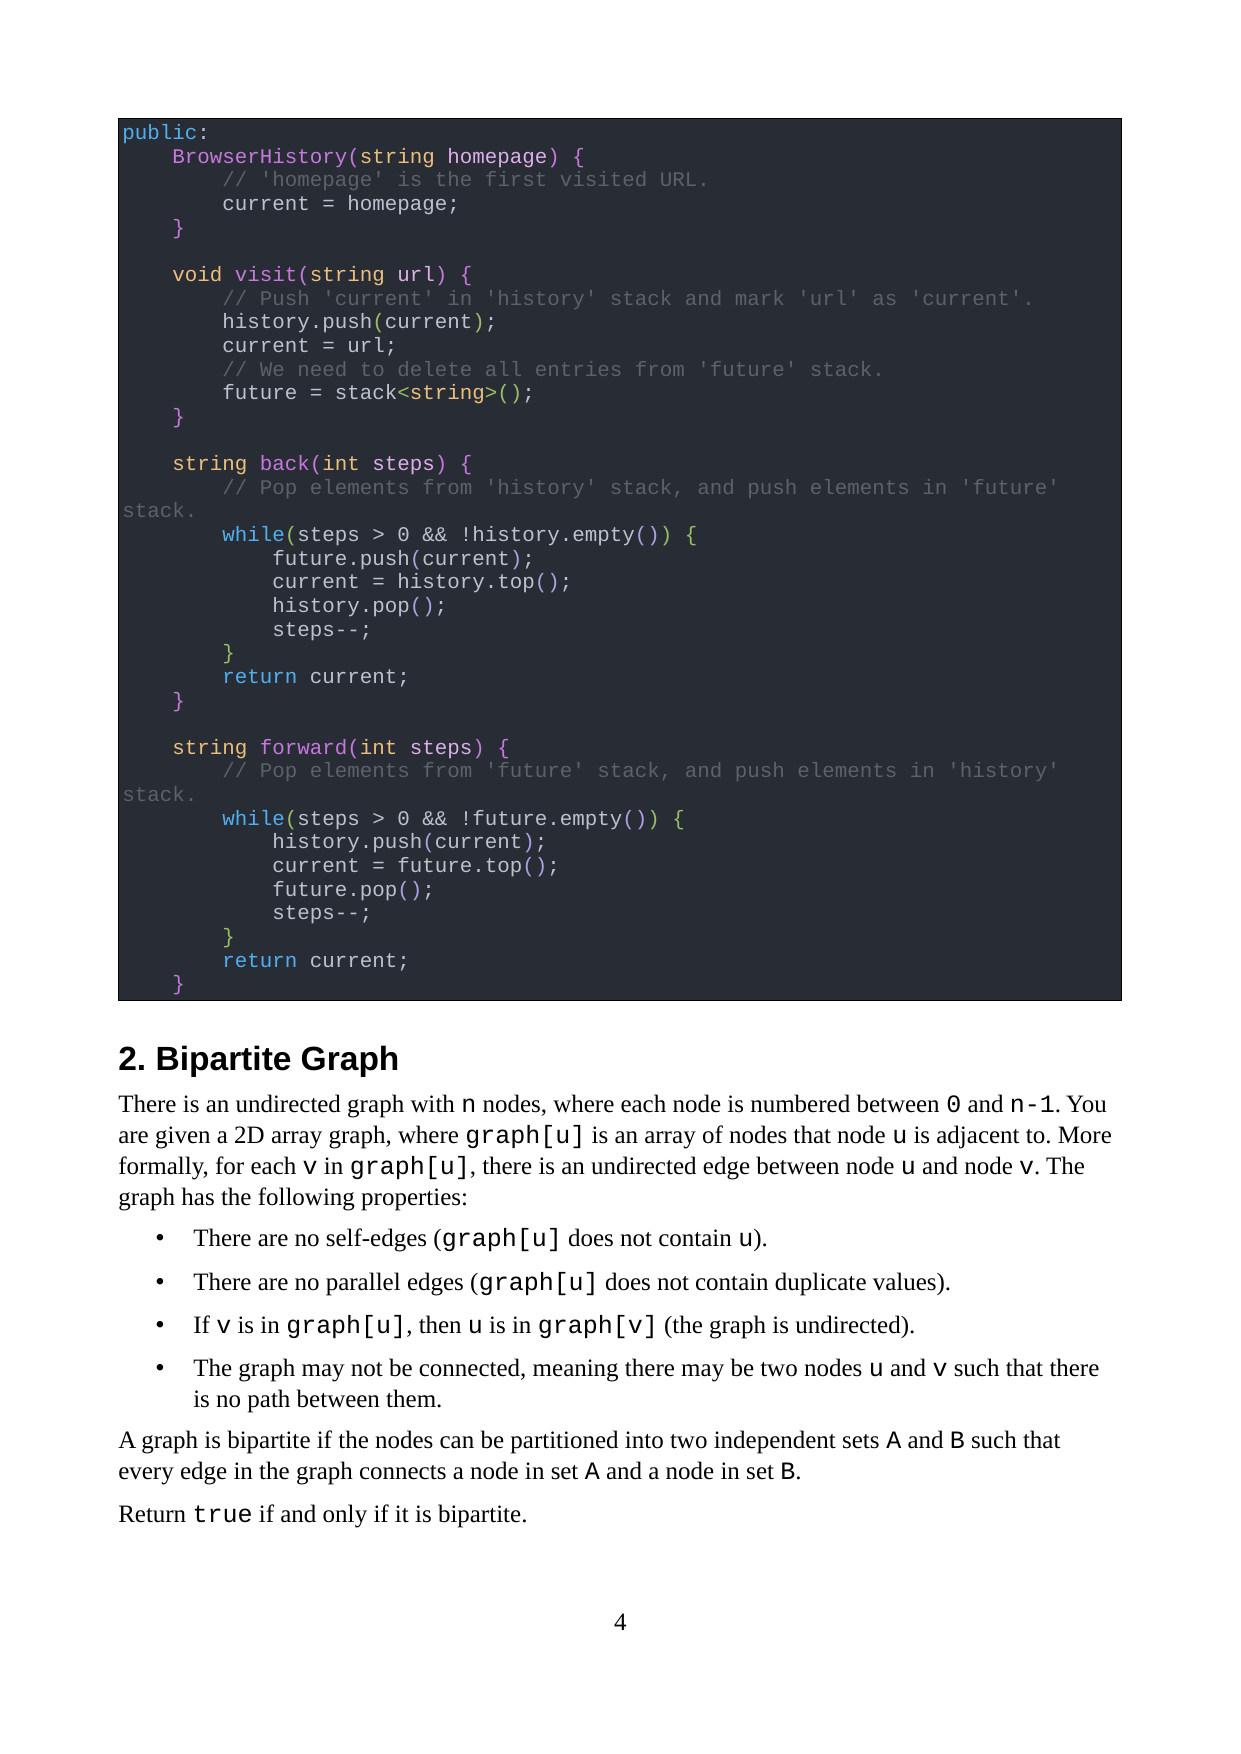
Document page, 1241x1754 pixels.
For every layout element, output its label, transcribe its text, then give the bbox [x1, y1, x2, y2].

text steps--; [119, 898, 1121, 922]
text current = history.top(); [119, 567, 1121, 591]
text future.push(current); [119, 544, 1121, 567]
text BrowserHistory(string homepage) { [119, 142, 1121, 165]
text } [119, 922, 1121, 946]
text } [119, 969, 1121, 1000]
text history.push(current); [119, 827, 1121, 851]
text // We need to delete all entries from 'future' stack. [119, 354, 1121, 378]
list The graph may not be connected, meaning there may be two nodes u and v such that there is no path between them. [156, 1353, 1122, 1413]
text // Push 'current' in 'history' stack and mark 'url' as 'current'. [119, 284, 1121, 307]
text steps--; [119, 615, 1121, 638]
text while(steps > 0 && !history.empty()) { [119, 520, 1121, 544]
text } [119, 686, 1121, 709]
text public: [119, 119, 1121, 142]
text future.pop(); [119, 875, 1121, 898]
text current = homepage; [119, 189, 1121, 213]
text // Pop elements from 'history' stack, and push elements in 'future' stack. [119, 473, 1121, 520]
text while(steps > 0 && !future.empty()) { [119, 804, 1121, 827]
text // 'homepage' is the first visited URL. [119, 165, 1121, 189]
text } [119, 402, 1121, 426]
text A graph is bipartite if the nodes can be partitioned into two independent sets A and B such that every edge in the graph connects a node in set A and a node in set B. [118, 1425, 1122, 1487]
text void visit(string url) { [119, 260, 1121, 284]
text return current; [119, 946, 1121, 969]
text // Pop elements from 'future' stack, and push elements in 'history' stack. [119, 757, 1121, 804]
text string back(int steps) { [119, 449, 1121, 473]
text future = stack<string>(); [119, 378, 1121, 402]
text current = url; [119, 331, 1121, 354]
text history.pop(); [119, 591, 1121, 615]
text There is an undirected graph with n nodes, where each node is numbered between 0 and n-1. You are given a 2D array graph, where graph[u] is an array of nodes that node u is adjacent to. More formally, for each v in graph[u], there is an undirected edge between node u and node v. The graph has the following properties: [118, 1089, 1122, 1211]
subtitle Bipartite Graph [118, 1038, 1122, 1077]
list There are no parallel edges (graph[u] does not contain duplicate values). [156, 1267, 1122, 1297]
text current = future.top(); [119, 851, 1121, 875]
list There are no self-edges (graph[u] does not contain u). [156, 1223, 1122, 1254]
text } [119, 213, 1121, 236]
text Return true if and only if it is bipartite. [118, 1499, 1122, 1530]
text } [119, 638, 1121, 662]
text string forward(int steps) { [119, 733, 1121, 757]
list If v is in graph[u], then u is in graph[v] (the graph is undirected). [156, 1310, 1122, 1341]
text return current; [119, 662, 1121, 686]
text history.push(current); [119, 307, 1121, 331]
